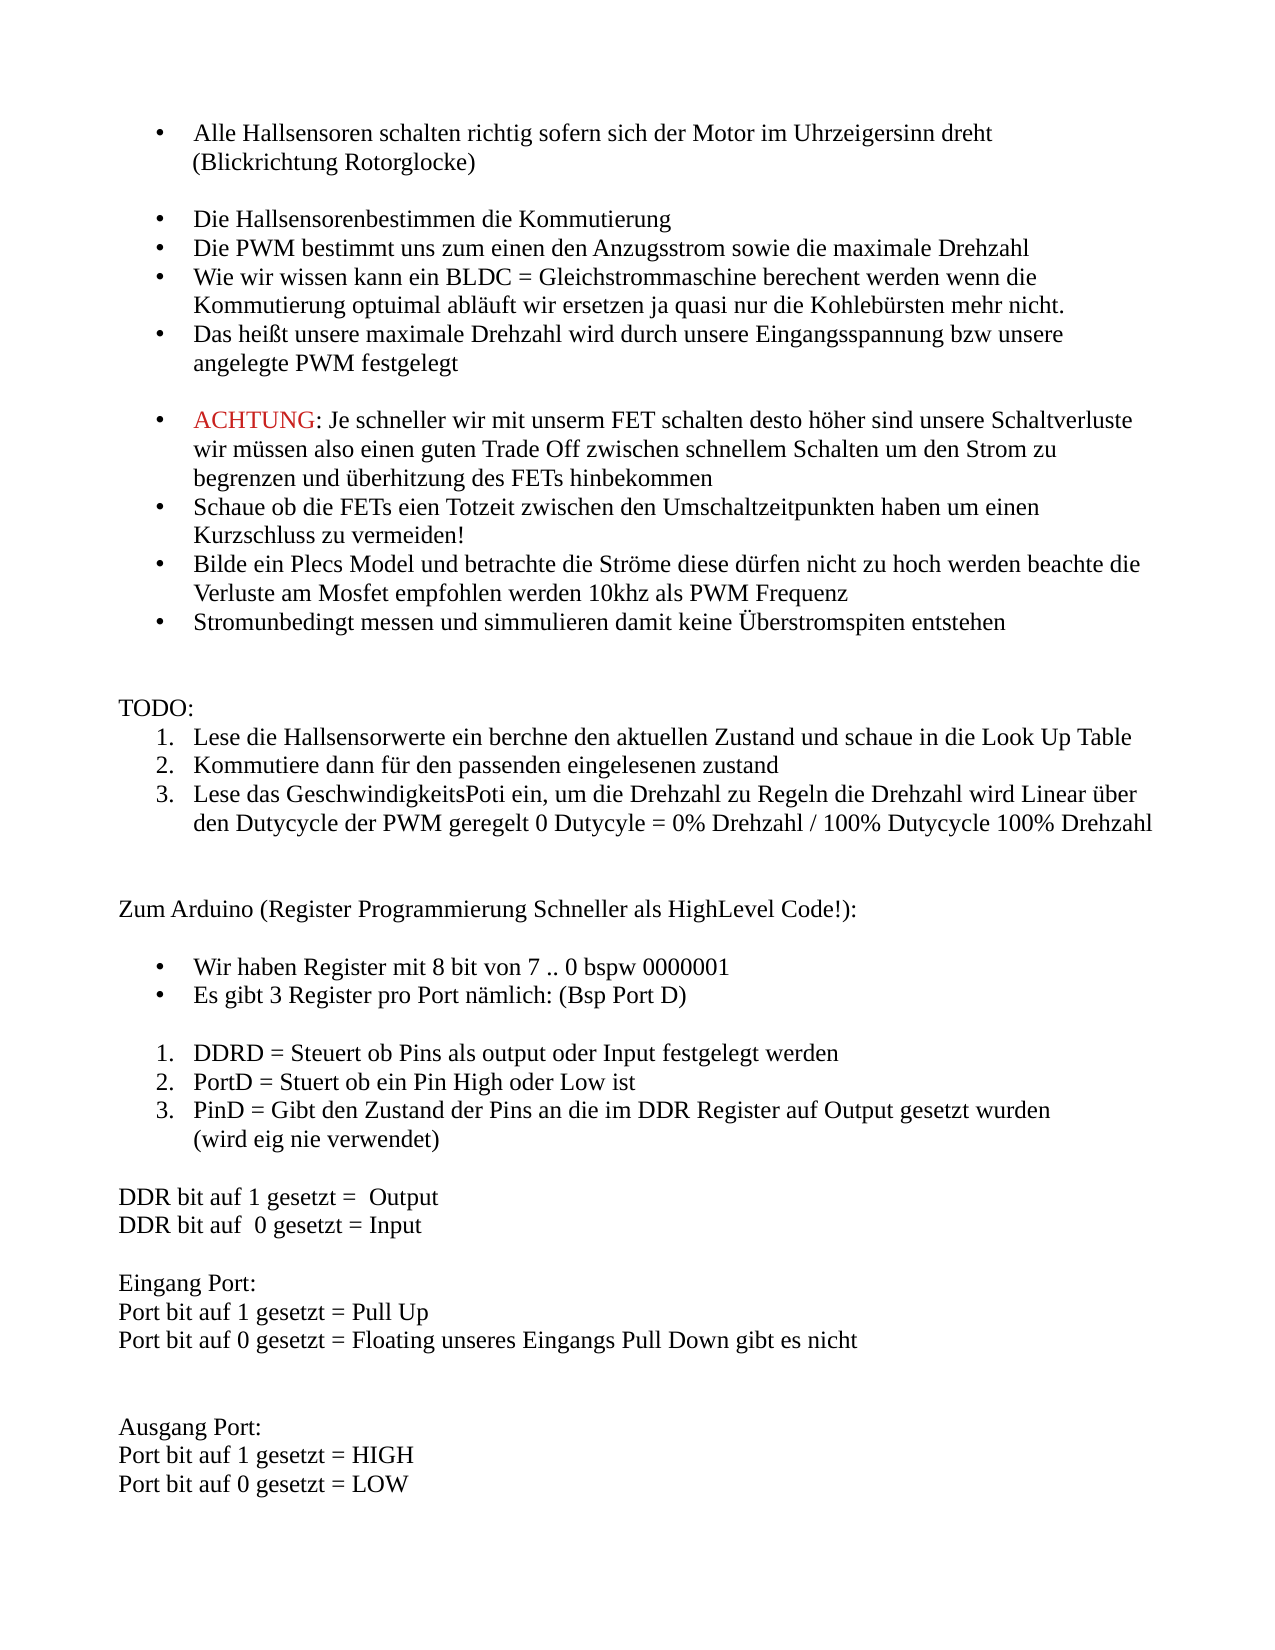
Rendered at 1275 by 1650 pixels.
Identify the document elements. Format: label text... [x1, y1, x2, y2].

text Ausgang Port: [118, 1412, 1157, 1441]
list Die PWM bestimmt uns zum einen den Anzugsstrom sowie die maximale Drehzahl [156, 233, 1157, 262]
list DDRD = Steuert ob Pins als output oder Input festgelegt werden [156, 1038, 1157, 1067]
list Alle Hallsensoren schalten richtig sofern sich der Motor im Uhrzeigersinn dreht [156, 118, 1157, 147]
text DDR bit auf 1 gesetzt = Output [118, 1182, 1157, 1211]
text Eingang Port: [118, 1268, 1157, 1297]
list Bilde ein Plecs Model und betrachte die Ströme diese dürfen nicht zu hoch werden beachte die Verluste am Mosfet empfohlen werden 10khz als PWM Frequenz [156, 549, 1157, 607]
list PinD = Gibt den Zustand der Pins an die im DDR Register auf Output gesetzt wurden [156, 1096, 1157, 1124]
text TODO: [118, 693, 1157, 722]
list Kommutiere dann für den passenden eingelesenen zustand [156, 751, 1157, 779]
text Port bit auf 0 gesetzt = Floating unseres Eingangs Pull Down gibt es nicht [118, 1326, 1157, 1354]
list Die Hallsensorenbestimmen die Kommutierung [156, 204, 1157, 233]
list PortD = Stuert ob ein Pin High oder Low ist [156, 1067, 1157, 1096]
text DDR bit auf 0 gesetzt = Input [118, 1211, 1157, 1239]
list Wir haben Register mit 8 bit von 7 .. 0 bspw 0000001 [156, 952, 1157, 981]
list Es gibt 3 Register pro Port nämlich: (Bsp Port D) [156, 981, 1157, 1009]
text (Blickrichtung Rotorglocke) [118, 147, 1157, 176]
list Wie wir wissen kann ein BLDC = Gleichstrommaschine berechent werden wenn die Kommutierung optuimal abläuft wir ersetzen ja quasi nur die Kohlebürsten mehr nicht. [156, 262, 1157, 319]
list (wird eig nie verwendet) [156, 1124, 1157, 1153]
list Lese die Hallsensorwerte ein berchne den aktuellen Zustand und schaue in die Look Up Table [156, 722, 1157, 751]
list Das heißt unsere maximale Drehzahl wird durch unsere Eingangsspannung bzw unsere angelegte PWM festgelegt [156, 319, 1157, 377]
text Port bit auf 1 gesetzt = HIGH [118, 1441, 1157, 1469]
text Zum Arduino (Register Programmierung Schneller als HighLevel Code!): [118, 894, 1157, 923]
list Stromunbedingt messen und simmulieren damit keine Überstromspiten entstehen [156, 607, 1157, 636]
text Port bit auf 0 gesetzt = LOW [118, 1469, 1157, 1498]
text Port bit auf 1 gesetzt = Pull Up [118, 1297, 1157, 1326]
list Lese das GeschwindigkeitsPoti ein, um die Drehzahl zu Regeln die Drehzahl wird Linear über den Dutycycle der PWM geregelt 0 Dutycyle = 0% Drehzahl / 100% Dutycycle 100% Drehzahl [156, 779, 1157, 837]
list Schaue ob die FETs eien Totzeit zwischen den Umschaltzeitpunkten haben um einen Kurzschluss zu vermeiden! [156, 492, 1157, 549]
list ACHTUNG: Je schneller wir mit unserm FET schalten desto höher sind unsere Schaltverluste wir müssen also einen guten Trade Off zwischen schnellem Schalten um den Strom zu begrenzen und überhitzung des FETs hinbekommen [156, 406, 1157, 492]
